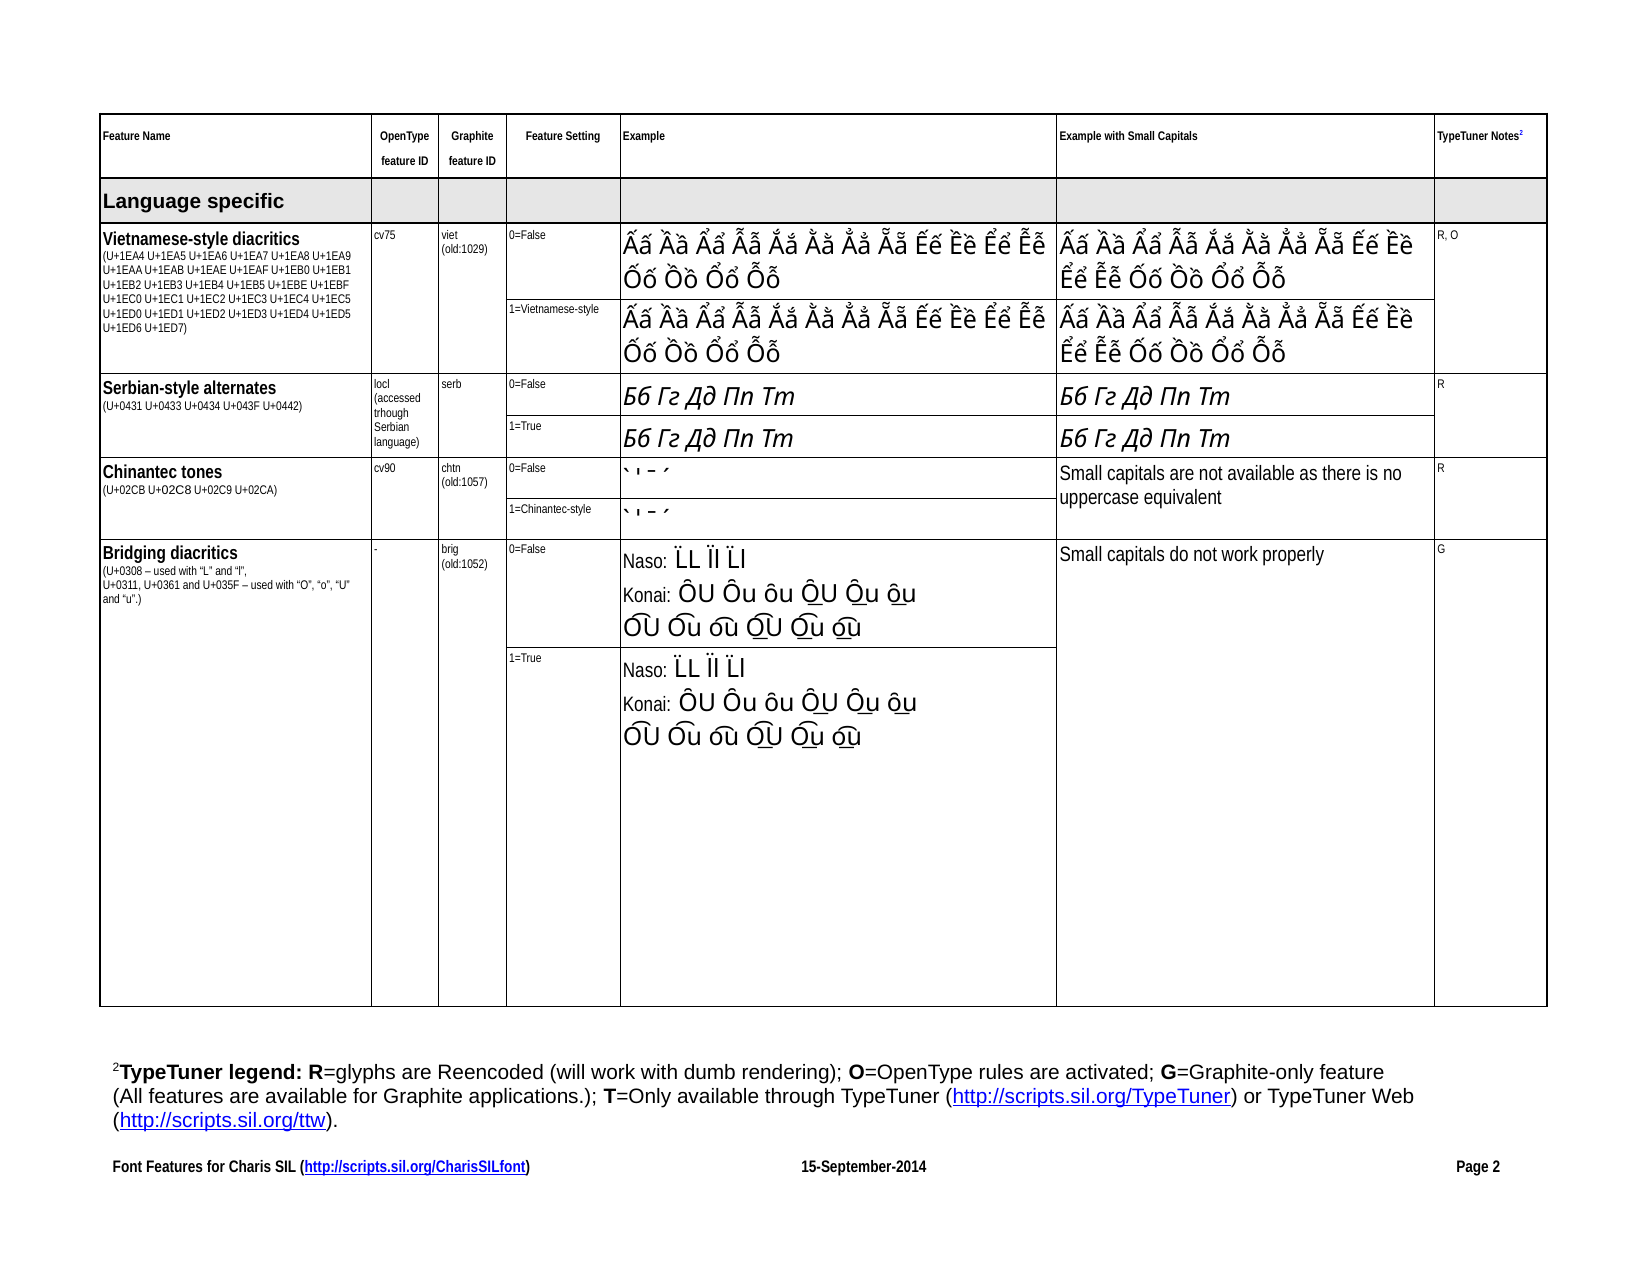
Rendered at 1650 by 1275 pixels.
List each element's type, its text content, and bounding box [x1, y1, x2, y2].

table_cell 0=False [507, 458, 620, 498]
table_cell cv75 [372, 224, 438, 373]
table_cell Ấấ Ầầ Ẩẩ Ẫẫ Ắắ Ằằ Ẳẳ Ẵẵ Ếế Ềề Ểể Ễễ Ốố Ồồ Ổổ Ỗỗ [621, 300, 1056, 373]
table_cell 0=False [507, 224, 620, 298]
table_cell R [1435, 374, 1546, 457]
table_cell ˋ ˈ ˉ ˊ [621, 458, 1056, 498]
table_cell 1=True [507, 416, 620, 457]
table_cell Language specific [101, 179, 371, 222]
table_cell [621, 179, 1056, 222]
table_cell Ấấ Ầầ Ẩẩ Ẫẫ Ắắ Ằằ Ẳẳ Ẵẵ Ếế Ềề Ểể Ễễ Ốố Ồồ Ổổ Ỗỗ [1057, 300, 1434, 373]
table_cell 1=Chinantec-style [507, 499, 620, 538]
table_cell Bridging diacritics (U+0308 – used with “L” and “l”, U+0311, U+0361 and U+035F – used with “O”, “o”, “U” and “u”.) [101, 540, 371, 1006]
table_header Example [621, 115, 1056, 177]
table_cell 1=True [507, 648, 620, 1006]
table_cell Small capitals are not available as there is no uppercase equivalent [1057, 458, 1434, 538]
table_cell G [1435, 540, 1546, 1006]
table_cell chtn (old:1057) [439, 458, 506, 538]
table_cell R [1435, 458, 1546, 538]
table_header Feature Setting [507, 115, 620, 177]
table_cell R, O [1435, 224, 1546, 373]
table_cell Бб Гг Дд Пп Тт [621, 374, 1056, 415]
table_cell Naso: L̈L l̈l L̈l Konai: ȎU Ȏu ȏu Ȏ͟U Ȏ͟u ȏ͟u O͡U O͡u o͡u O͟͡U O͟͡u o͟͡u [621, 648, 1056, 1006]
table_cell serb [439, 374, 506, 457]
table_cell 0=False [507, 540, 620, 647]
table_cell ˋ ˈ ˉ ˊ [621, 499, 1056, 538]
table_cell [507, 179, 620, 222]
table_cell Бб Гг Дд Пп Тт [1057, 416, 1434, 457]
table_cell 1=Vietnamese-style [507, 300, 620, 373]
table_header Example with Small Capitals [1057, 115, 1434, 177]
table_cell Naso: L̈L l̈l L̈l Konai: ȎU Ȏu ȏu Ȏ͟U Ȏ͟u ȏ͟u O͡U O͡u o͡u O͟͡U O͟͡u o͟͡u [621, 540, 1056, 647]
table_header OpenType feature ID [372, 115, 438, 177]
table_cell [372, 179, 438, 222]
table_cell [1435, 179, 1546, 222]
table_header Feature Name [101, 115, 371, 177]
table_cell [439, 179, 506, 222]
table_cell locl (accessed trhough Serbian language) [372, 374, 438, 457]
table_cell cv90 [372, 458, 438, 538]
table_cell Ấấ Ầầ Ẩẩ Ẫẫ Ắắ Ằằ Ẳẳ Ẵẵ Ếế Ềề Ểể Ễễ Ốố Ồồ Ổổ Ỗỗ [1057, 224, 1434, 298]
table_cell Chinantec tones (U+02CB U+02C8 U+02C9 U+02CA) [101, 458, 371, 538]
table_cell Бб Гг Дд Пп Тт [621, 416, 1056, 457]
table_cell - [372, 540, 438, 1006]
table_header TypeTuner Notes [1435, 115, 1546, 177]
table_cell Serbian-style alternates (U+0431 U+0433 U+0434 U+043F U+0442) [101, 374, 371, 457]
table_cell Бб Гг Дд Пп Тт [1057, 374, 1434, 415]
table_cell brig (old:1052) [439, 540, 506, 1006]
table_cell viet (old:1029) [439, 224, 506, 373]
table_cell Ấấ Ầầ Ẩẩ Ẫẫ Ắắ Ằằ Ẳẳ Ẵẵ Ếế Ềề Ểể Ễễ Ốố Ồồ Ổổ Ỗỗ [621, 224, 1056, 298]
table_cell [1057, 179, 1434, 222]
table_cell 0=False [507, 374, 620, 415]
table_cell Vietnamese-style diacritics (U+1EA4 U+1EA5 U+1EA6 U+1EA7 U+1EA8 U+1EA9 U+1EAA U+1EAB U+1EAE U+1EAF U+1EB0 U+1EB1 U+1EB2 U+1EB3 U+1EB4 U+1EB5 U+1EBE U+1EBF U+1EC0 U+1EC1 U+1EC2 U+1EC3 U+1EC4 U+1EC5 U+1ED0 U+1ED1 U+1ED2 U+1ED3 U+1ED4 U+1ED5 U+1ED6 U+1ED7) [101, 224, 371, 373]
table_header Graphite feature ID [439, 115, 506, 177]
table_cell Small capitals do not work properly [1057, 540, 1434, 1006]
